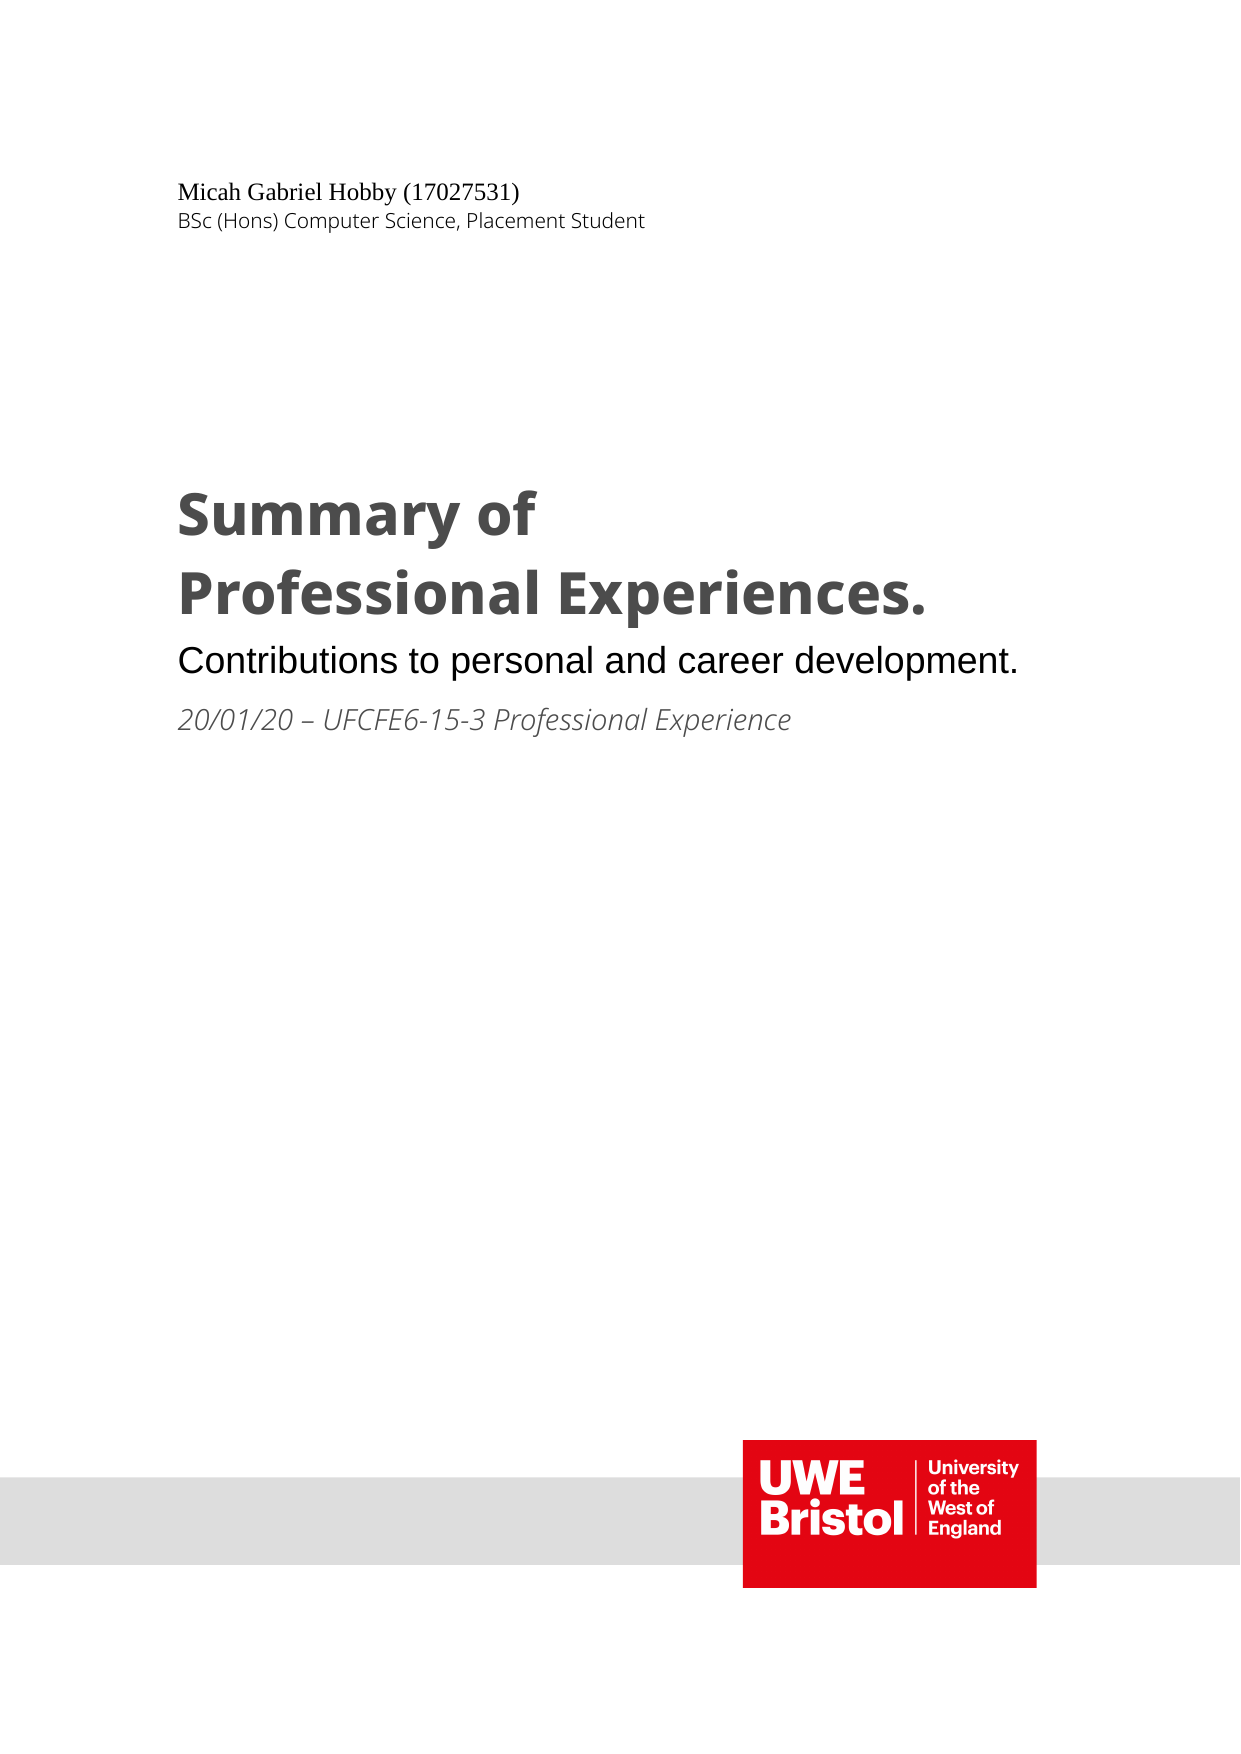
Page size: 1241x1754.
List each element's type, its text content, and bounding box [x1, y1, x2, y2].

title 20/01/20 – UFCFE6-15-3 Professional Experience [177, 699, 1063, 738]
title Professional Experiences. [177, 552, 1063, 632]
picture [742, 1440, 1037, 1588]
subtitle Contributions to personal and career development. [177, 638, 1063, 681]
text BSc (Hons) Computer Science, Placement Student [177, 206, 1063, 234]
text Micah Gabriel Hobby (17027531) [177, 177, 1063, 206]
title Summary of [177, 473, 1063, 552]
